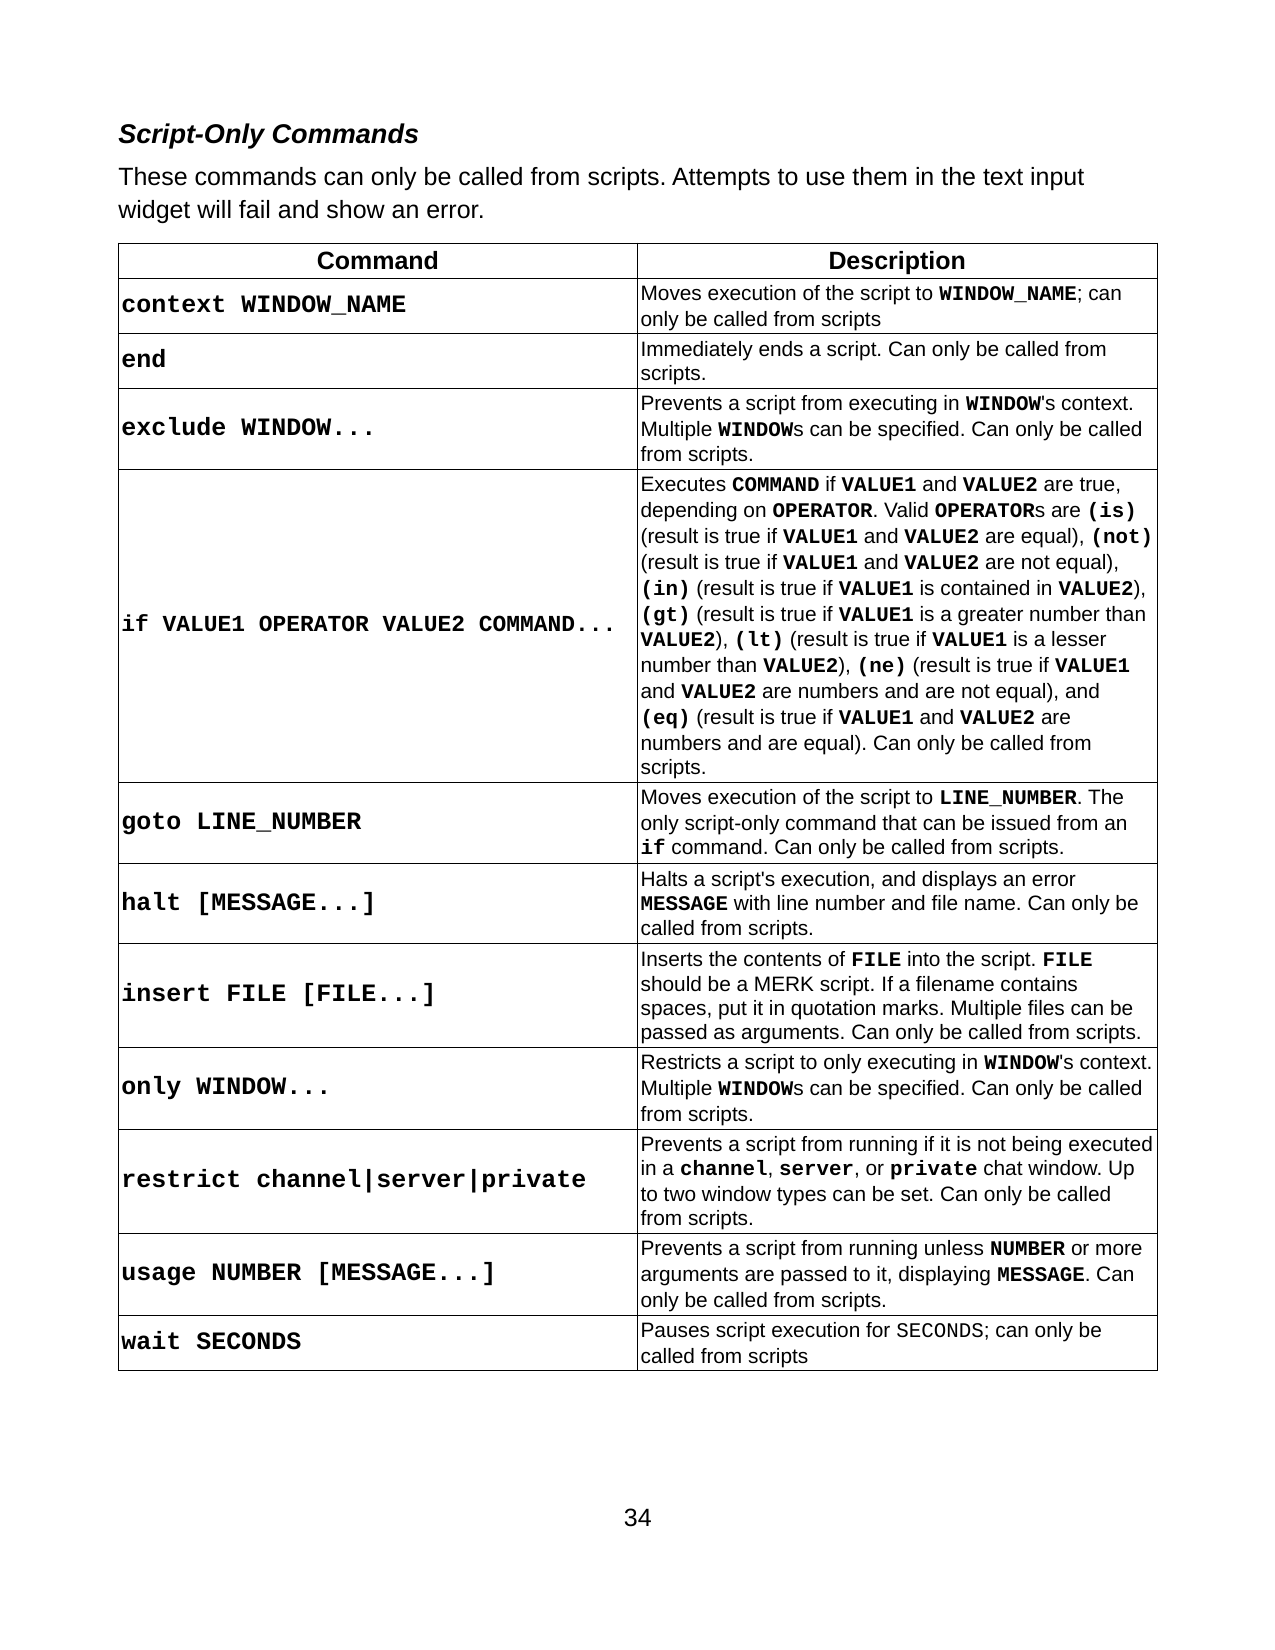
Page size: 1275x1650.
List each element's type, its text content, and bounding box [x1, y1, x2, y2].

table_cell halt [MESSAGE...] [119, 864, 637, 943]
text These commands can only be called from scripts. Attempts to use them in the text input widget will fail and show an error. [118, 162, 1157, 224]
table_cell Immediately ends a script. Can only be called from scripts. [638, 334, 1157, 387]
table_cell insert FILE [FILE...] [119, 944, 637, 1047]
table_cell if VALUE1 OPERATOR VALUE2 COMMAND... [119, 470, 637, 782]
table_cell only WINDOW... [119, 1048, 637, 1129]
table_cell goto LINE_NUMBER [119, 783, 637, 863]
table_cell exclude WINDOW... [119, 389, 637, 469]
table_cell restrict channel|server|private [119, 1130, 637, 1233]
table_cell Moves execution of the script to LINE_NUMBER. The only script-only command that can be issued from an if command. Can only be called from scripts. [638, 783, 1157, 863]
table_cell Pauses script execution for SECONDS; can only be called from scripts [638, 1316, 1157, 1370]
table_cell Restricts a script to only executing in WINDOW's context. Multiple WINDOWs can be specified. Can only be called from scripts. [638, 1048, 1157, 1129]
table_cell Executes COMMAND if VALUE1 and VALUE2 are true, depending on OPERATOR. Valid OPERATORs are (is) (result is true if VALUE1 and VALUE2 are equal), (not) (result is true if VALUE1 and VALUE2 are not equal), (in) (result is true if VALUE1 is contained in VALUE2), (gt) (result is true if VALUE1 is a greater number than VALUE2), (lt) (result is true if VALUE1 is a lesser number than VALUE2), (ne) (result is true if VALUE1 and VALUE2 are numbers and are not equal), and (eq) (result is true if VALUE1 and VALUE2 are numbers and are equal). Can only be called from scripts. [638, 470, 1157, 782]
table_cell Prevents a script from running unless NUMBER or more arguments are passed to it, displaying MESSAGE. Can only be called from scripts. [638, 1234, 1157, 1314]
table_cell Inserts the contents of FILE into the script. FILE should be a MERK script. If a filename contains spaces, put it in quotation marks. Multiple files can be passed as arguments. Can only be called from scripts. [638, 944, 1157, 1047]
table_cell Prevents a script from executing in WINDOW's context. Multiple WINDOWs can be specified. Can only be called from scripts. [638, 389, 1157, 469]
table_header Command [119, 244, 637, 277]
table_cell context WINDOW_NAME [119, 279, 637, 333]
table_cell wait SECONDS [119, 1316, 637, 1370]
table_cell Prevents a script from running if it is not being executed in a channel, server, or private chat window. Up to two window types can be set. Can only be called from scripts. [638, 1130, 1157, 1233]
table_cell usage NUMBER [MESSAGE...] [119, 1234, 637, 1314]
table_header Description [638, 244, 1157, 277]
table_cell Halts a script's execution, and displays an error MESSAGE with line number and file name. Can only be called from scripts. [638, 864, 1157, 943]
table_cell end [119, 334, 637, 387]
table_cell Moves execution of the script to WINDOW_NAME; can only be called from scripts [638, 279, 1157, 333]
subtitle Script-Only Commands [118, 118, 1157, 149]
